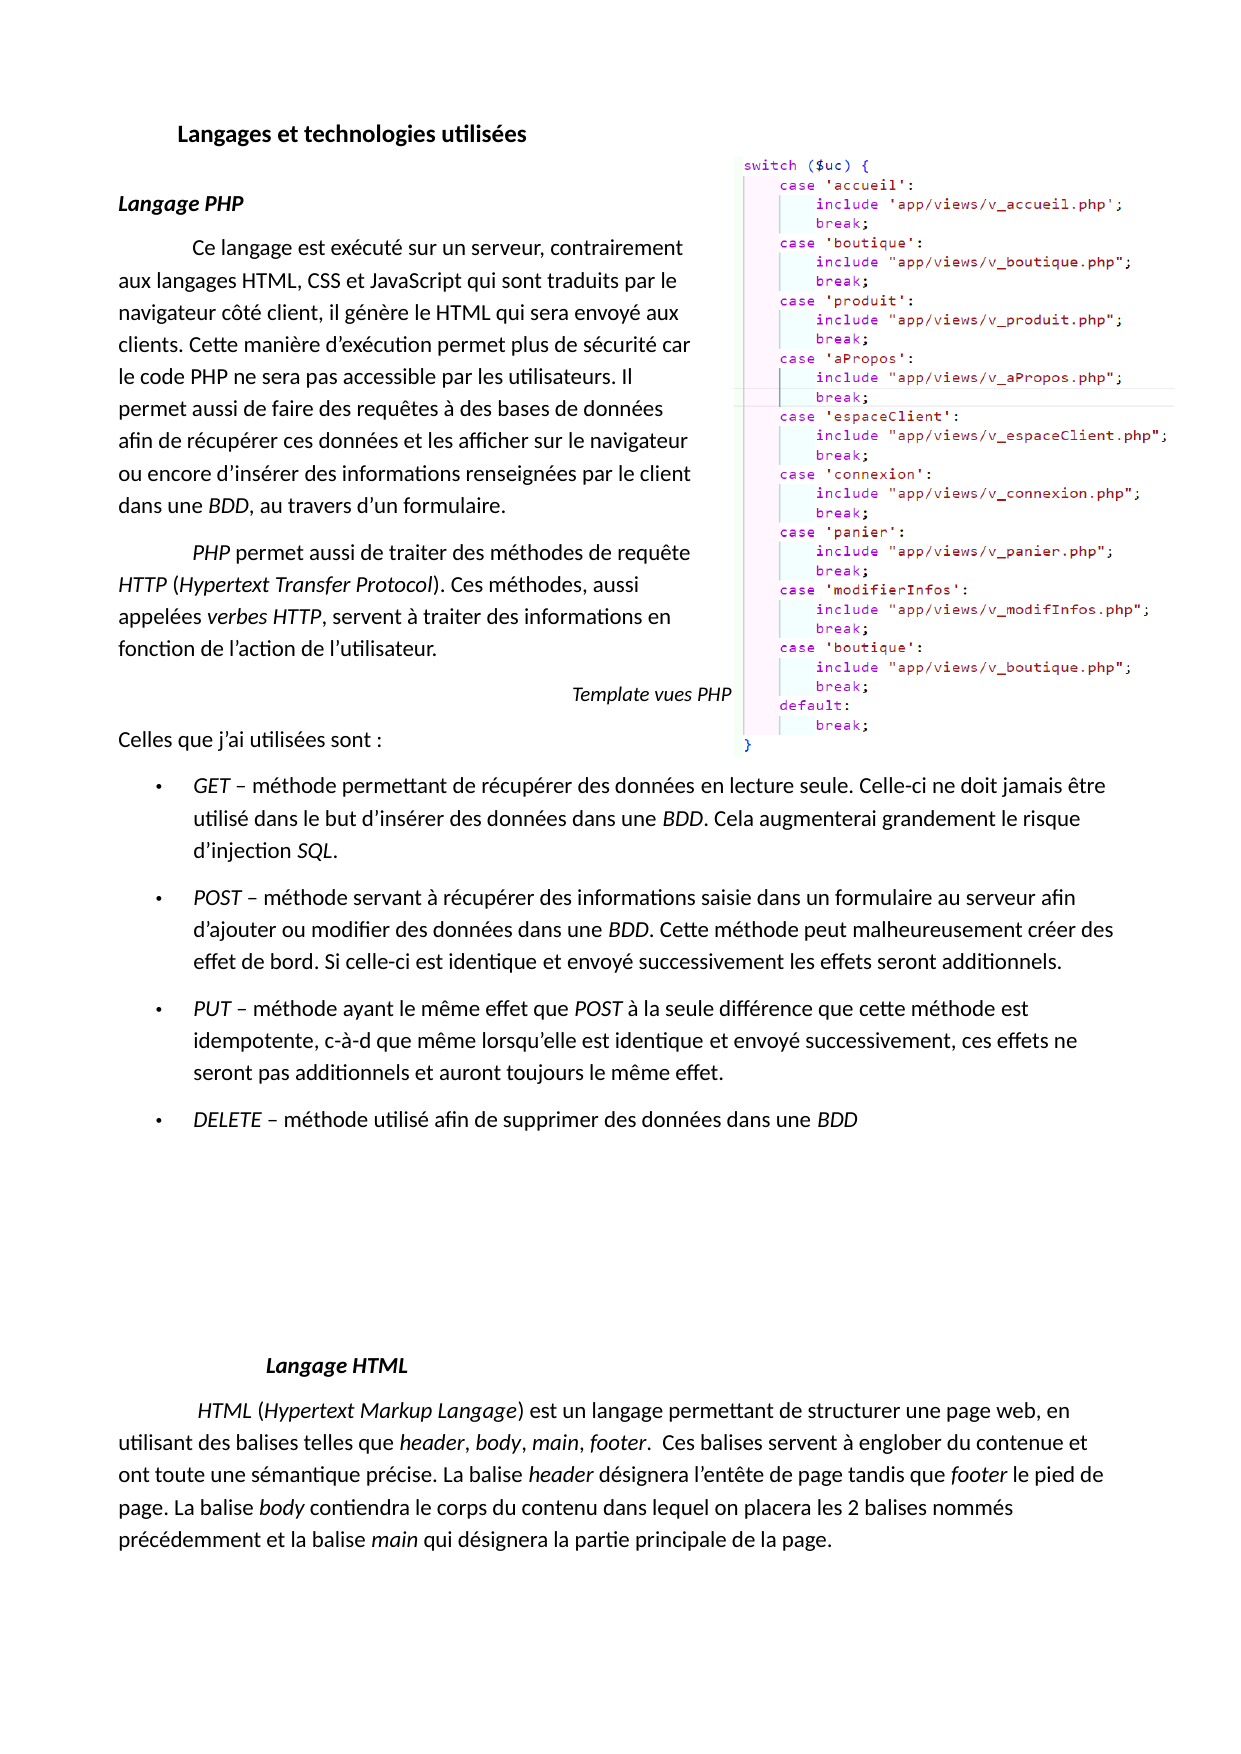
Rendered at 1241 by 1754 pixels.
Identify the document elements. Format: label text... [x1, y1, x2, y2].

list GET – méthode permettant de récupérer des données en lecture seule. Celle-ci ne doit jamais être utilisé dans le but d’insérer des données dans une BDD. Cela augmenterai grandement le risque d’injection SQL. [156, 772, 1122, 864]
text Celles que j’ai utilisées sont : [118, 725, 733, 753]
subtitle Langage PHP [118, 189, 733, 217]
text Ce langage est exécuté sur un serveur, contrairement aux langages HTML, CSS et JavaScript qui sont traduits par le navigateur côté client, il génère le HTML qui sera envoyé aux clients. Cette manière d’exécution permet plus de sécurité car le code PHP ne sera pas accessible par les utilisateurs. Il permet aussi de faire des requêtes à des bases de données afin de récupérer ces données et les afficher sur le navigateur ou encore d’insérer des informations renseignées par le client dans une BDD, au travers d’un formulaire. [118, 233, 697, 519]
list DELETE – méthode utilisé afin de supprimer des données dans une BDD [156, 1105, 1122, 1133]
list PUT – méthode ayant le même effet que POST à la seule différence que cette méthode est idempotente, c-à-d que même lorsqu’elle est identique et envoyé successivement, ces effets ne seront pas additionnels et auront toujours le même effet. [156, 994, 1122, 1086]
subtitle Langages et technologies utilisées [177, 118, 1122, 149]
list POST – méthode servant à récupérer des informations saisie dans un formulaire au serveur afin d’ajouter ou modifier des données dans une BDD. Cette méthode peut malheureusement créer des effet de bord. Si celle-ci est identique et envoyé successivement les effets seront additionnels. [156, 883, 1122, 975]
picture [733, 157, 1174, 757]
text PHP permet aussi de traiter des méthodes de requête HTTP (Hypertext Transfer Protocol). Ces méthodes, aussi appelées verbes HTTP, servent à traiter des informations en fonction de l’action de l’utilisateur. [118, 538, 697, 662]
text HTML (Hypertext Markup Langage) est un langage permettant de structurer une page web, en utilisant des balises telles que header, body, main, footer. Ces balises servent à englober du contenue et ont toute une sémantique précise. La balise header désignera l’entête de page tandis que footer le pied de page. La balise body contiendra le corps du contenu dans lequel on placera les 2 balises nommés précédemment et la balise main qui désignera la partie principale de la page. [118, 1396, 1122, 1553]
subtitle Langage HTML [118, 1351, 1122, 1379]
text Template vues PHP [118, 681, 733, 707]
